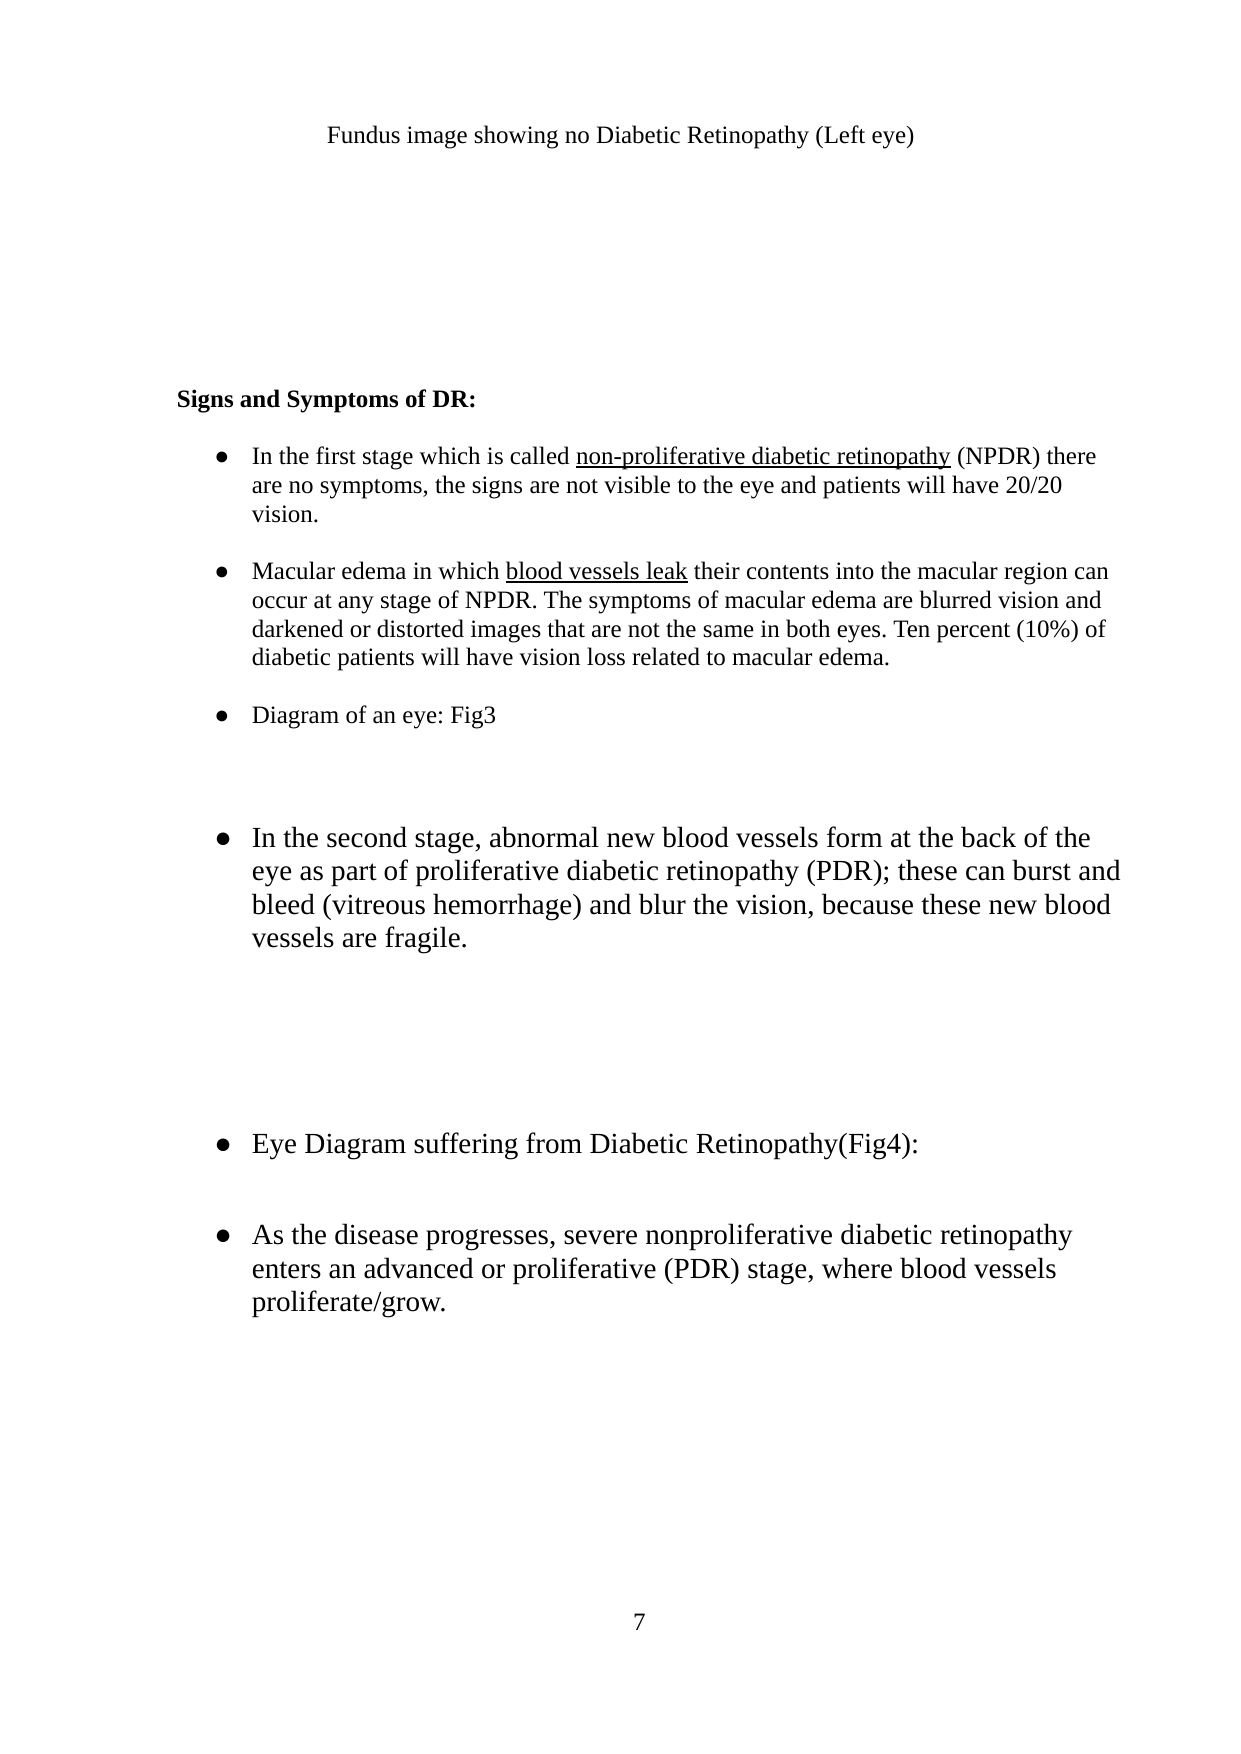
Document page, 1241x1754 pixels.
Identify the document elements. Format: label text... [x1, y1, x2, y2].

text Signs and Symptoms of DR: [177, 384, 1122, 412]
list Macular edema in which blood vessels leak their contents into the macular region can occur at any stage of NPDR. The symptoms of macular edema are blurred vision and darkened or distorted images that are not the same in both eyes. Ten percent (10%) of diabetic patients will have vision loss related to macular edema. [214, 556, 1122, 671]
text Fundus image showing no Diabetic Retinopathy (Left eye) [327, 120, 1122, 149]
list In the second stage, abnormal new blood vessels form at the back of the eye as part of proliferative diabetic retinopathy (PDR); these can burst and bleed (vitreous hemorrhage) and blur the vision, because these new blood vessels are fragile. [214, 820, 1122, 954]
list In the first stage which is called non-proliferative diabetic retinopathy (NPDR) there are no symptoms, the signs are not visible to the eye and patients will have 20/20 vision. [214, 441, 1122, 527]
list As the disease progresses, severe nonproliferative diabetic retinopathy enters an advanced or proliferative (PDR) stage, where blood vessels proliferate/grow. [214, 1217, 1122, 1318]
list Eye Diagram suffering from Diabetic Retinopathy(Fig4): [214, 1126, 1122, 1160]
list Diagram of an eye: Fig3 [214, 700, 1122, 729]
